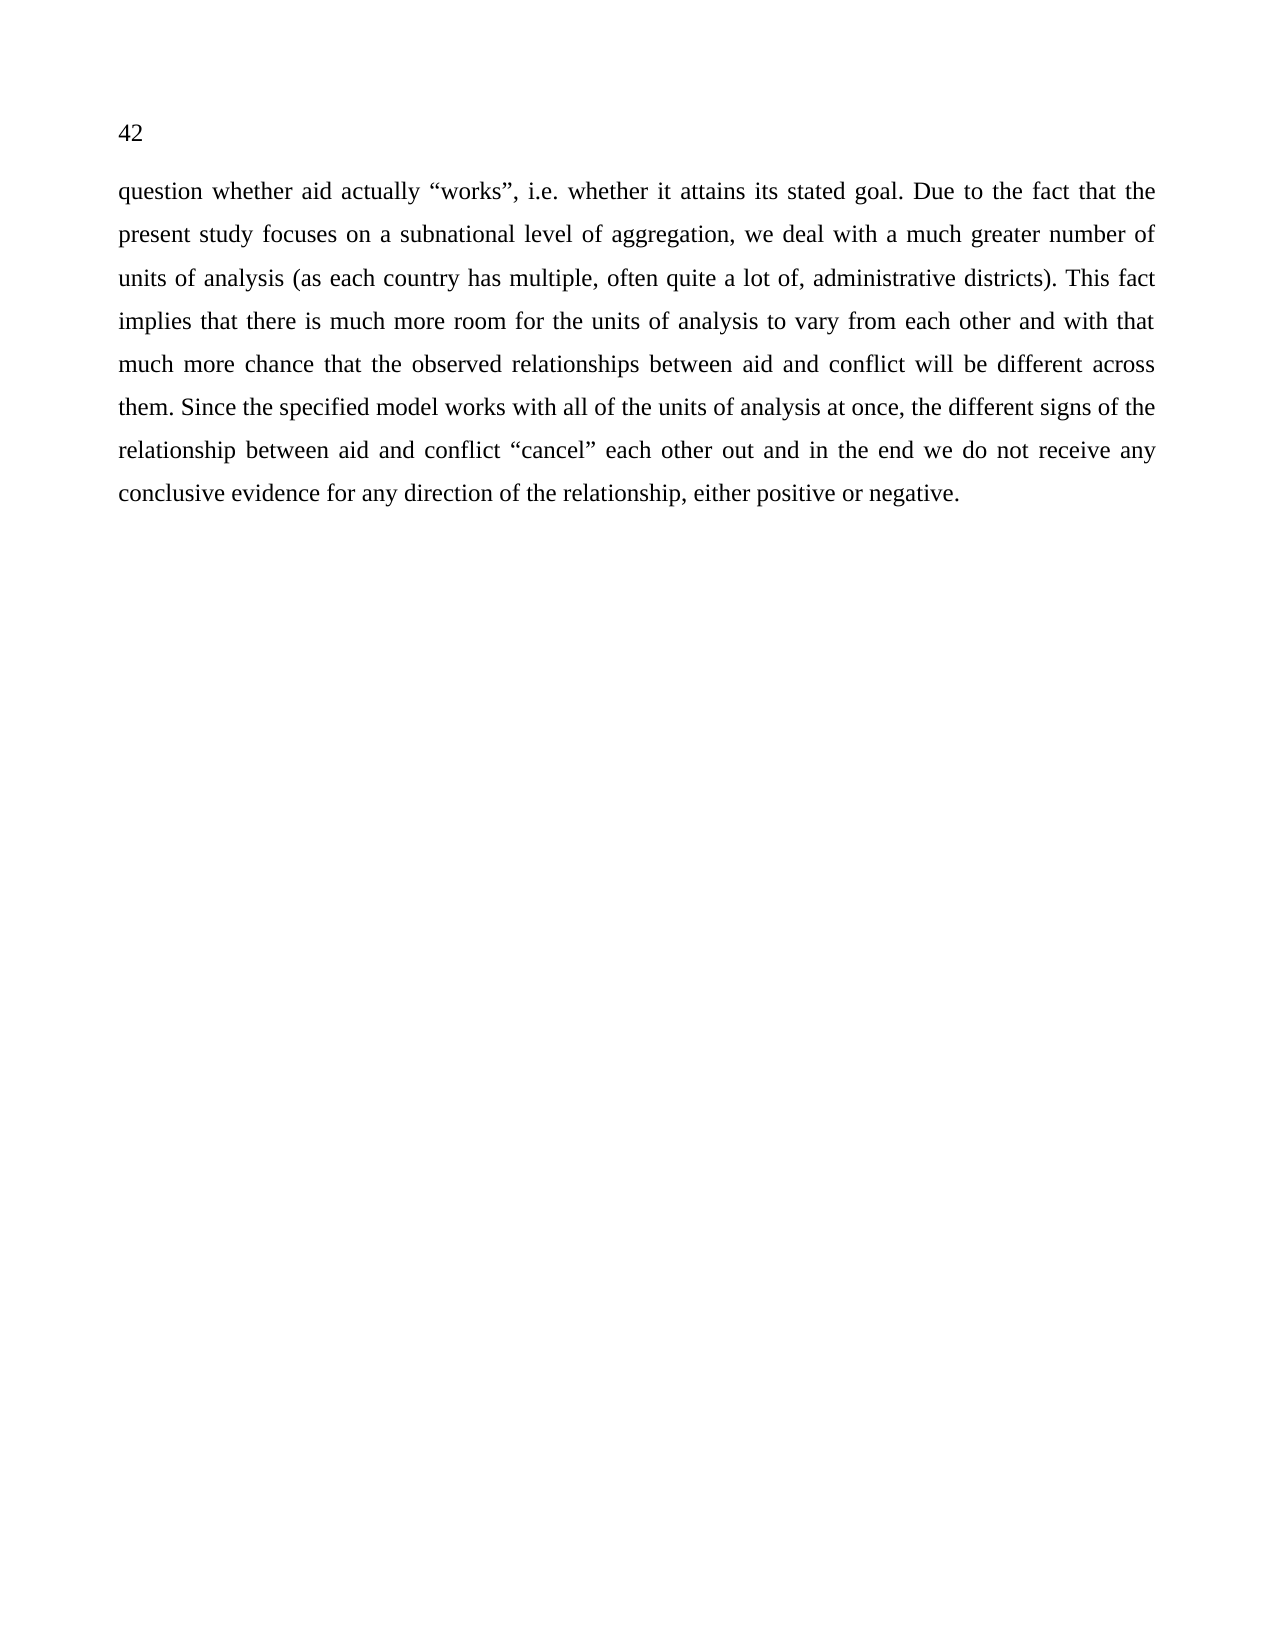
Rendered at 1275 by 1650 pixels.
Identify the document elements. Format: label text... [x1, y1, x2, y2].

text question whether aid actually “works”, i.e. whether it attains its stated goal. Due to the fact that the present study focuses on a subnational level of aggregation, we deal with a much greater number of units of analysis (as each country has multiple, often quite a lot of, administrative districts). This fact implies that there is much more room for the units of analysis to vary from each other and with that much more chance that the observed relationships between aid and conflict will be different across them. Since the specified model works with all of the units of analysis at once, the different signs of the relationship between aid and conflict “cancel” each other out and in the end we do not receive any conclusive evidence for any direction of the relationship, either positive or negative. [118, 176, 1157, 507]
